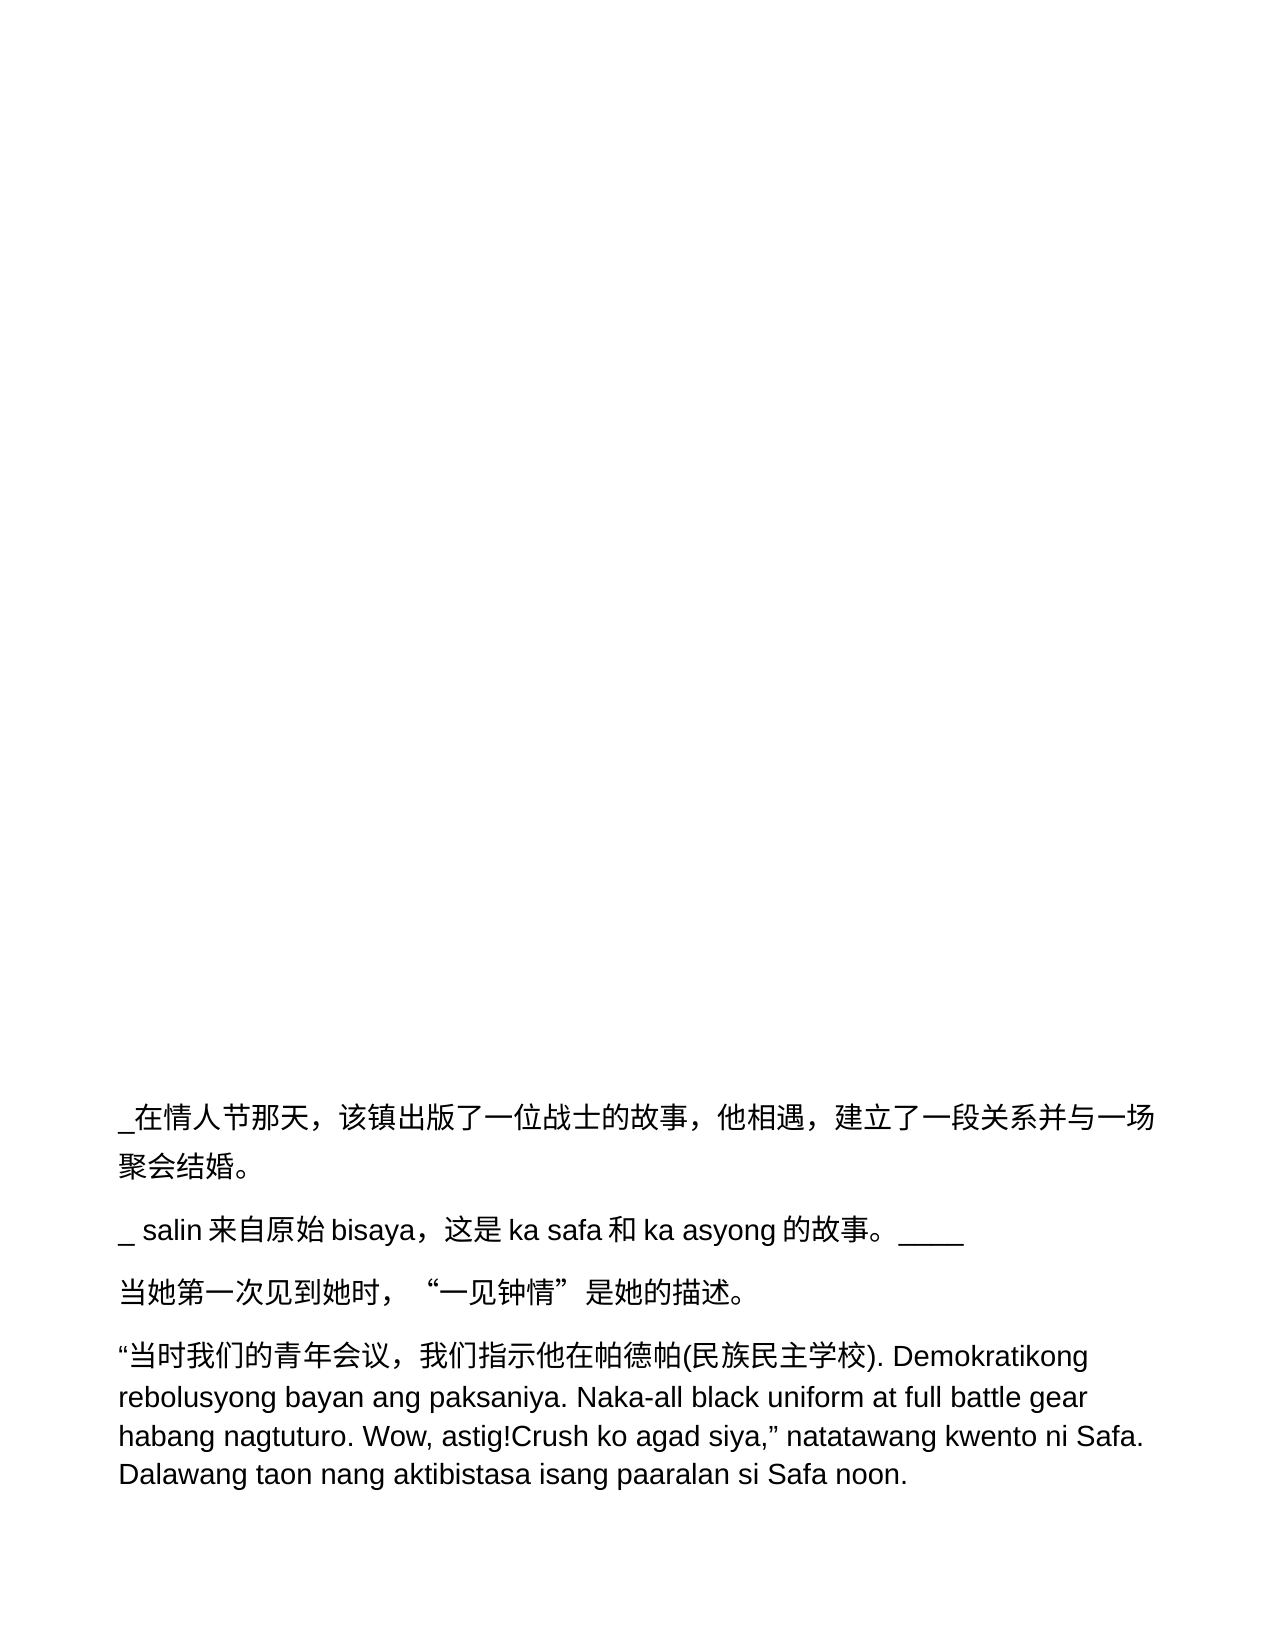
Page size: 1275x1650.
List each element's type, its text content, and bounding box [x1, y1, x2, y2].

text “当时我们的青年会议，我们指示他在帕德帕(民族民主学校). Demokratikong rebolusyong bayan ang paksaniya. Naka-all black uniform at full battle gear habang nagtuturo. Wow, astig!Crush ko agad siya,” natatawang kwento ni Safa. Dalawang taon nang aktibistasa isang paaralan si Safa noon. [118, 1333, 1157, 1491]
text _在情人节那天，该镇出版了一位战士的故事，他相遇，建立了一段关系并与一场聚会结婚。 [118, 118, 1157, 1186]
text 当她第一次见到她时，“一见钟情”是她的描述。 [118, 1270, 1157, 1312]
text _ salin来自原始bisaya，这是ka safa和ka asyong的故事。____ [118, 1207, 1157, 1249]
